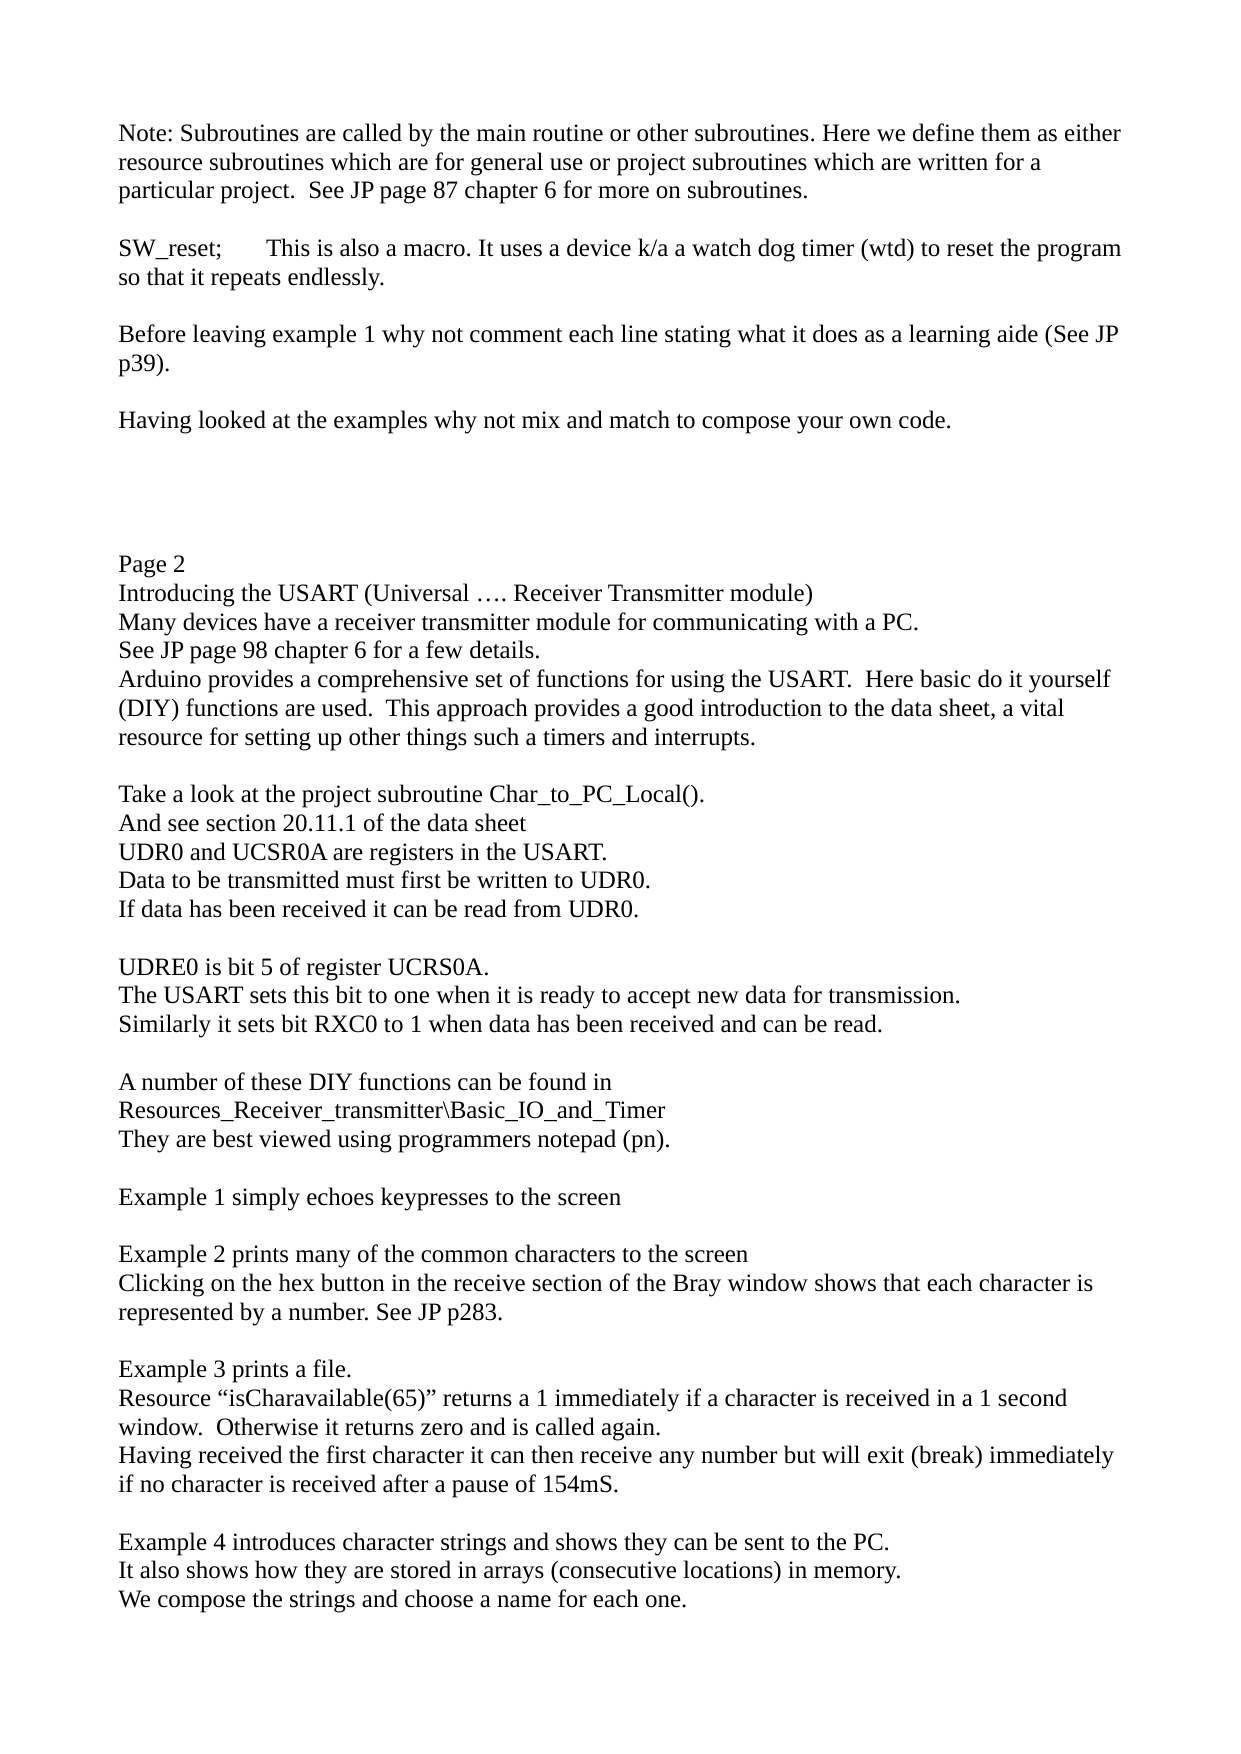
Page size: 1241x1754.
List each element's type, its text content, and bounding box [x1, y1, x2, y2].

text They are best viewed using programmers notepad (pn). [118, 1124, 1122, 1153]
text The USART sets this bit to one when it is ready to accept new data for transmission. [118, 981, 1122, 1009]
text Resources_Receiver_transmitter\Basic_IO_and_Timer [118, 1096, 1122, 1124]
text Example 4 introduces character strings and shows they can be sent to the PC. [118, 1527, 1122, 1556]
text Example 3 prints a file. [118, 1354, 1122, 1383]
text Take a look at the project subroutine Char_to_PC_Local(). [118, 779, 1122, 808]
text Example 1 simply echoes keypresses to the screen [118, 1182, 1122, 1211]
text Many devices have a receiver transmitter module for communicating with a PC. [118, 607, 1122, 636]
text Having looked at the examples why not mix and match to compose your own code. [118, 406, 1122, 434]
text See JP page 98 chapter 6 for a few details. [118, 636, 1122, 664]
text Introducing the USART (Universal …. Receiver Transmitter module) [118, 578, 1122, 607]
text It also shows how they are stored in arrays (consecutive locations) in memory. [118, 1556, 1122, 1584]
text UDRE0 is bit 5 of register UCRS0A. [118, 952, 1122, 981]
text Resource “isCharavailable(65)” returns a 1 immediately if a character is received in a 1 second window. Otherwise it returns zero and is called again. [118, 1383, 1122, 1441]
text We compose the strings and choose a name for each one. [118, 1584, 1122, 1613]
text A number of these DIY functions can be found in [118, 1067, 1122, 1096]
text Arduino provides a comprehensive set of functions for using the USART. Here basic do it yourself (DIY) functions are used. This approach provides a good introduction to the data sheet, a vital resource for setting up other things such a timers and interrupts. [118, 664, 1122, 751]
text SW_reset; This is also a macro. It uses a device k/a a watch dog timer (wtd) to reset the program so that it repeats endlessly. [118, 233, 1122, 291]
text Data to be transmitted must first be written to UDR0. [118, 866, 1122, 894]
text If data has been received it can be read from UDR0. [118, 894, 1122, 923]
text And see section 20.11.1 of the data sheet [118, 808, 1122, 837]
text Having received the first character it can then receive any number but will exit (break) immediately if no character is received after a pause of 154mS. [118, 1441, 1122, 1498]
text Clicking on the hex button in the receive section of the Bray window shows that each character is represented by a number. See JP p283. [118, 1268, 1122, 1326]
text UDR0 and UCSR0A are registers in the USART. [118, 837, 1122, 866]
text Similarly it sets bit RXC0 to 1 when data has been received and can be read. [118, 1009, 1122, 1038]
text Before leaving example 1 why not comment each line stating what it does as a learning aide (See JP p39). [118, 319, 1122, 377]
text Note: Subroutines are called by the main routine or other subroutines. Here we define them as either resource subroutines which are for general use or project subroutines which are written for a particular project. See JP page 87 chapter 6 for more on subroutines. [118, 118, 1122, 204]
text Example 2 prints many of the common characters to the screen [118, 1239, 1122, 1268]
text Page 2 [118, 549, 1122, 578]
